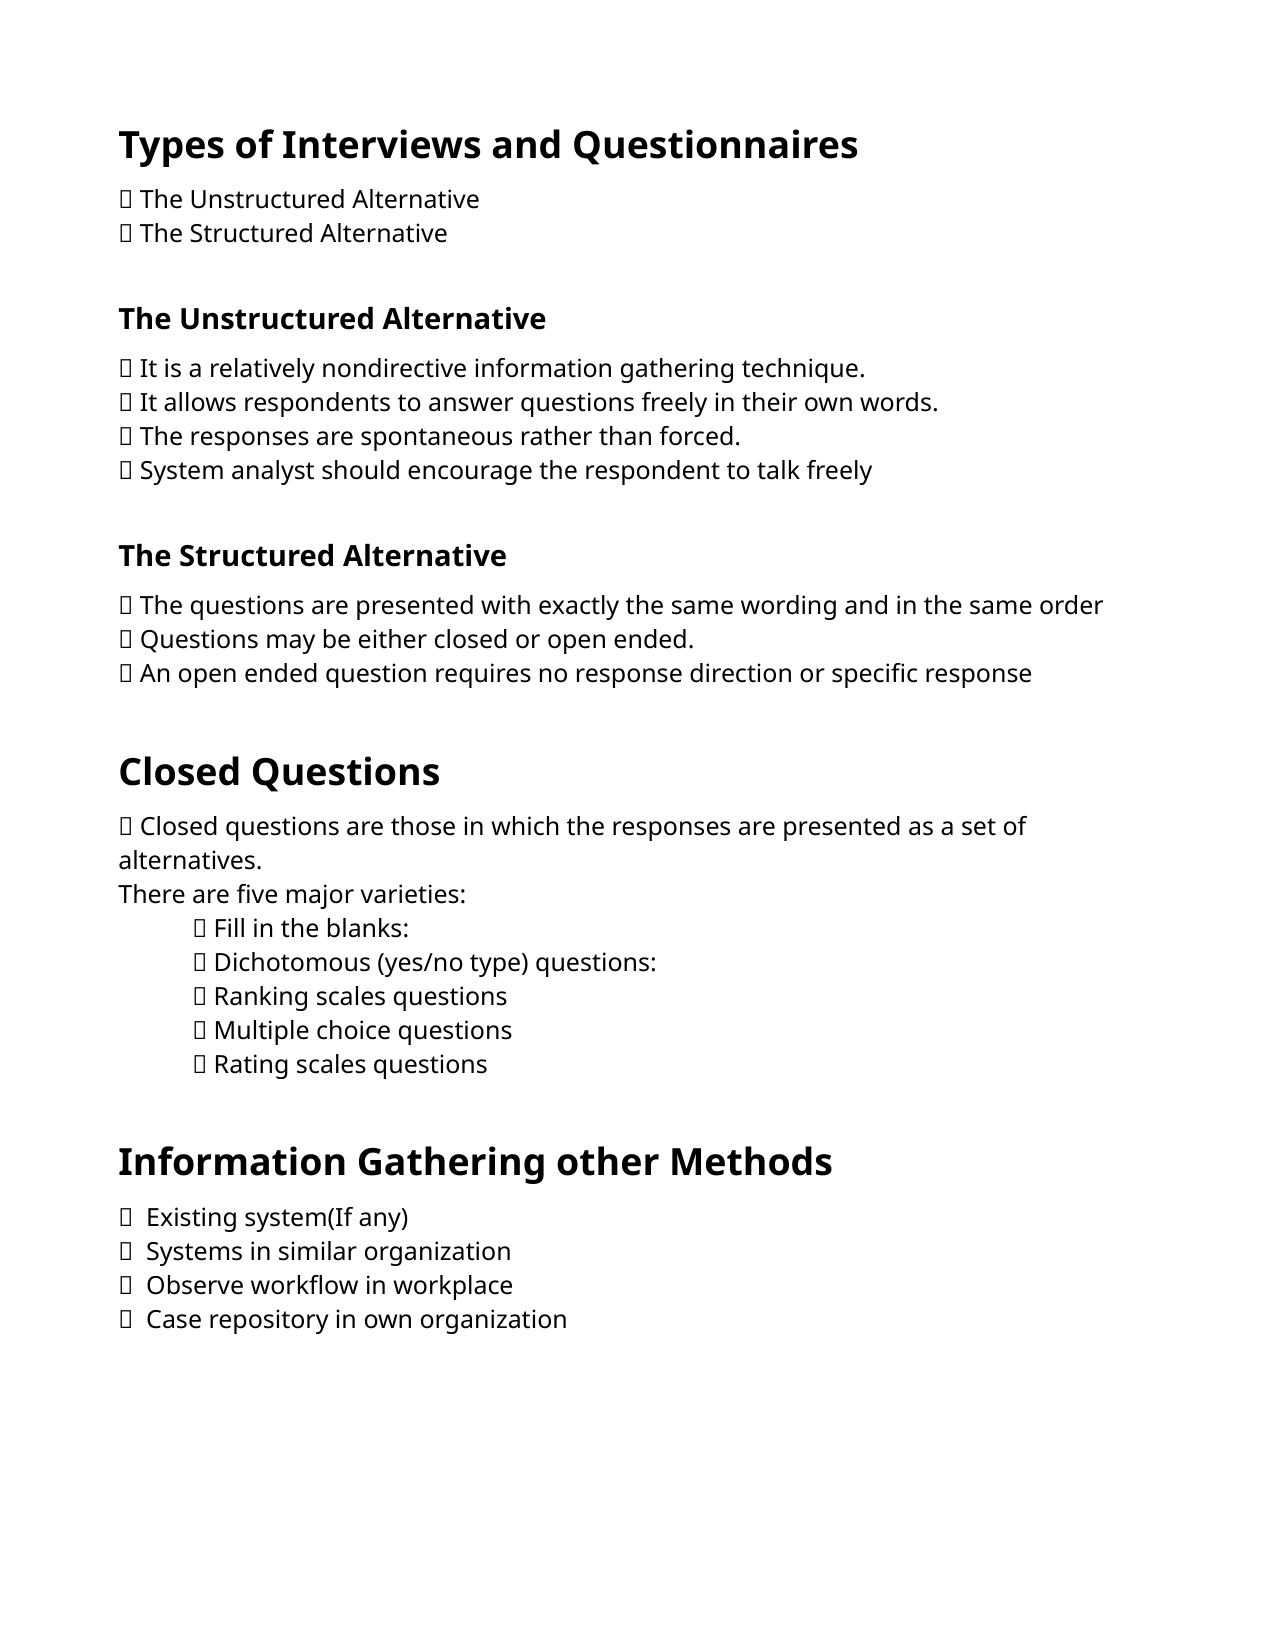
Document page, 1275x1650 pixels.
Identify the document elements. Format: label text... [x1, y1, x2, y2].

text  It is a relatively nondirective information gathering technique. [118, 351, 1157, 385]
text  It allows respondents to answer questions freely in their own words. [118, 385, 1157, 419]
subtitle Closed Questions [118, 745, 1157, 796]
text  The questions are presented with exactly the same wording and in the same order [118, 588, 1157, 622]
text  Multiple choice questions [192, 1013, 1157, 1047]
text There are five major varieties: [118, 876, 1157, 911]
text  System analyst should encourage the respondent to talk freely [118, 453, 1157, 487]
text  An open ended question requires no response direction or specific response [118, 656, 1157, 690]
subtitle The Structured Alternative [118, 536, 1157, 575]
text  Case repository in own organization [118, 1301, 1157, 1336]
text  Dichotomous (yes/no type) questions: [192, 944, 1157, 979]
text  Closed questions are those in which the responses are presented as a set of alternatives. [118, 808, 1157, 876]
text  Observe workflow in workplace [118, 1267, 1157, 1301]
text  Questions may be either closed or open ended. [118, 622, 1157, 656]
subtitle The Unstructured Alternative [118, 298, 1157, 338]
text  The responses are spontaneous rather than forced. [118, 419, 1157, 453]
text  Systems in similar organization [118, 1233, 1157, 1267]
subtitle Information Gathering other Methods [118, 1136, 1157, 1187]
text  Fill in the blanks: [192, 911, 1157, 944]
text  Rating scales questions [192, 1047, 1157, 1081]
text  The Structured Alternative [118, 216, 1157, 250]
text  Existing system(If any) [118, 1199, 1157, 1233]
text  The Unstructured Alternative [118, 182, 1157, 216]
text  Ranking scales questions [192, 979, 1157, 1013]
subtitle Types of Interviews and Questionnaires [118, 118, 1157, 169]
